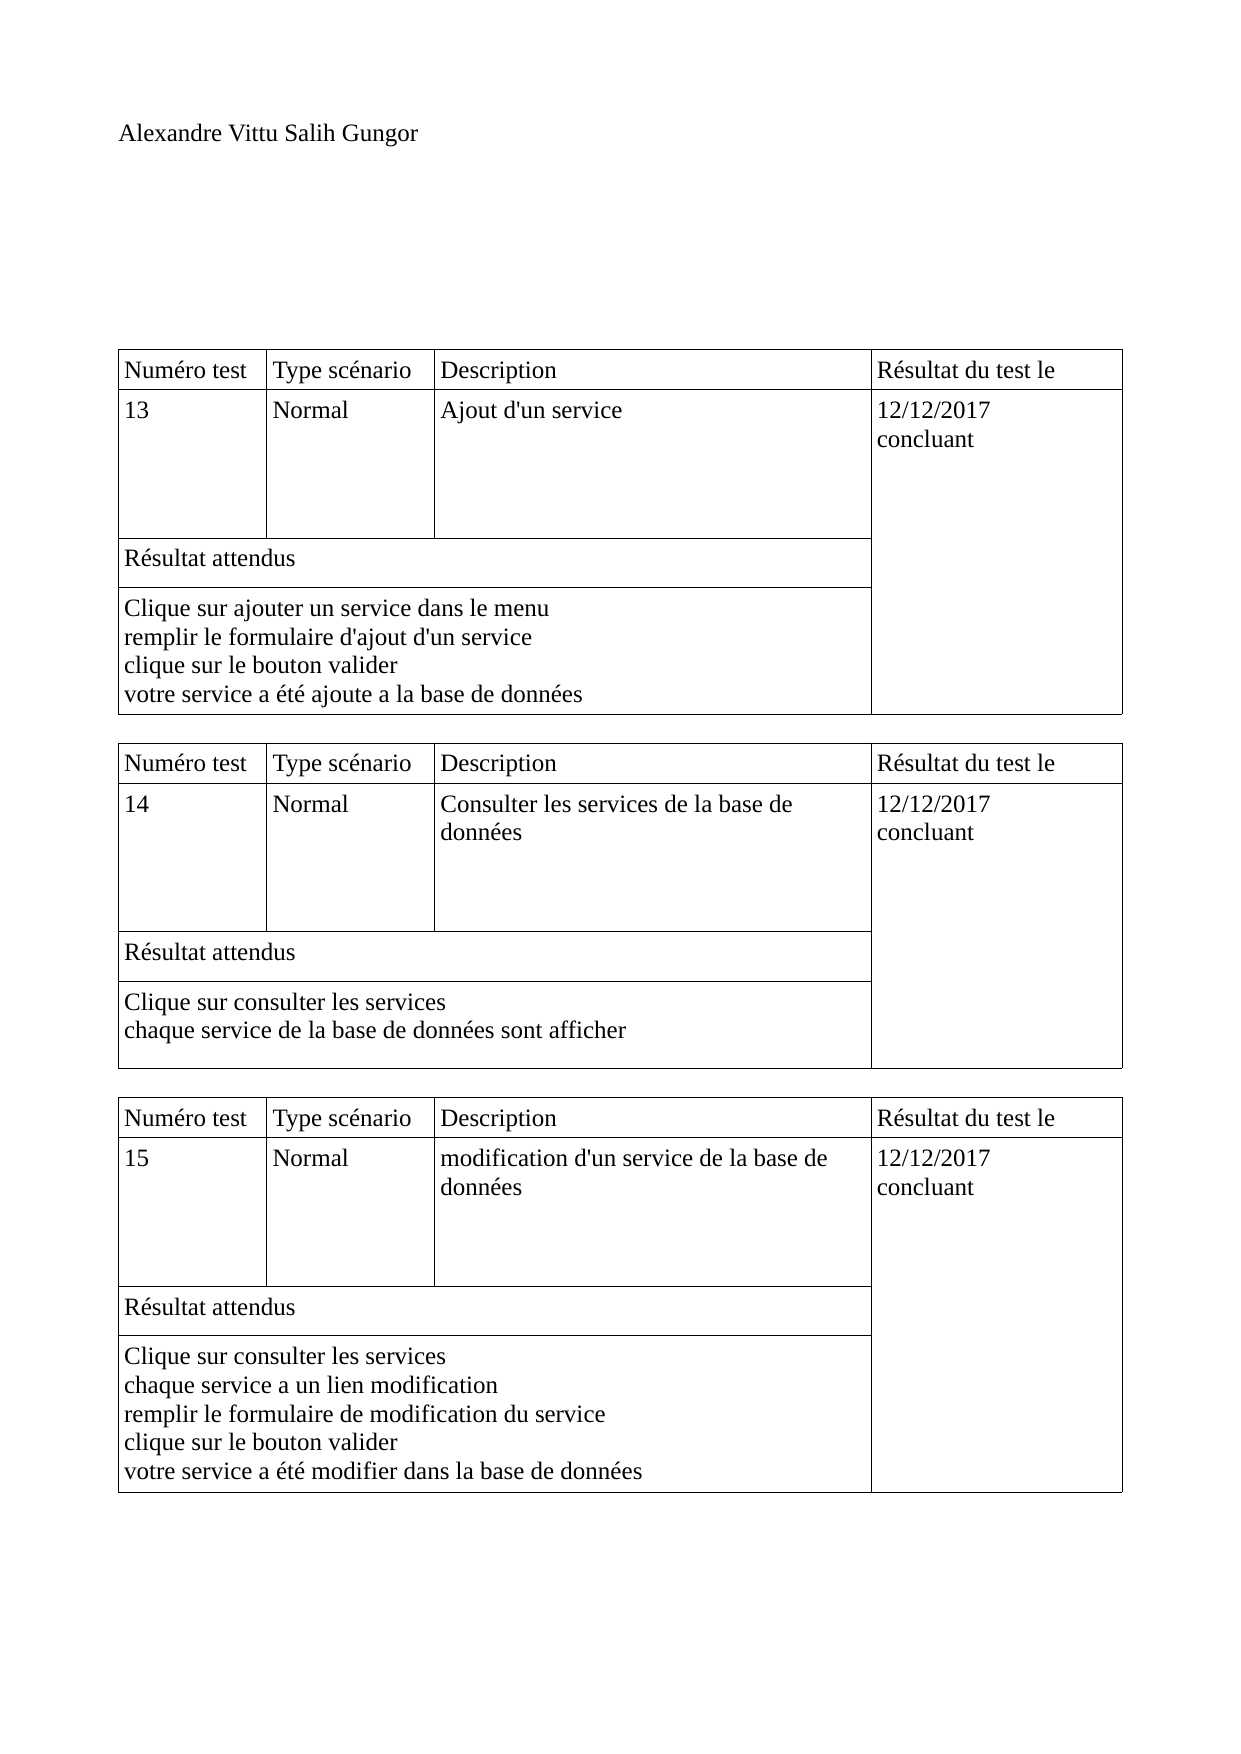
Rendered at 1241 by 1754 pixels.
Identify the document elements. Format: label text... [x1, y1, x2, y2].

table_header Résultat du test le [872, 350, 1122, 389]
table_header Type scénario [267, 744, 434, 783]
table_header Type scénario [267, 350, 434, 389]
table_cell Clique sur consulter les services chaque service de la base de données sont afficher [119, 982, 871, 1068]
table_cell 12/12/2017 concluant [872, 1138, 1122, 1492]
table_header Résultat du test le [872, 1098, 1122, 1137]
table_header Description [435, 744, 871, 783]
table_cell 15 [119, 1138, 266, 1286]
table_cell Résultat attendus [119, 1287, 871, 1335]
table_cell Consulter les services de la base de données [435, 784, 871, 931]
table_cell Résultat attendus [119, 932, 871, 981]
table_header Numéro test [119, 744, 266, 783]
table_cell Résultat attendus [119, 539, 871, 587]
table_cell Clique sur ajouter un service dans le menu remplir le formulaire d'ajout d'un service clique sur le bouton valider votre service a été ajoute a la base de données [119, 588, 871, 714]
table_cell 14 [119, 784, 266, 931]
table_cell Normal [267, 784, 434, 931]
table_cell Normal [267, 390, 434, 538]
table_cell Ajout d'un service [435, 390, 871, 538]
table_cell Clique sur consulter les services chaque service a un lien modification remplir le formulaire de modification du service clique sur le bouton valider votre service a été modifier dans la base de données [119, 1336, 871, 1492]
table_header Numéro test [119, 1098, 266, 1137]
table_header Numéro test [119, 350, 266, 389]
table_header Description [435, 350, 871, 389]
table_cell 13 [119, 390, 266, 538]
table_header Résultat du test le [872, 744, 1122, 783]
table_cell 12/12/2017 concluant [872, 390, 1122, 714]
table_cell 12/12/2017 concluant [872, 784, 1122, 1068]
table_cell Normal [267, 1138, 434, 1286]
table_header Description [435, 1098, 871, 1137]
table_cell modification d'un service de la base de données [435, 1138, 871, 1286]
table_header Type scénario [267, 1098, 434, 1137]
